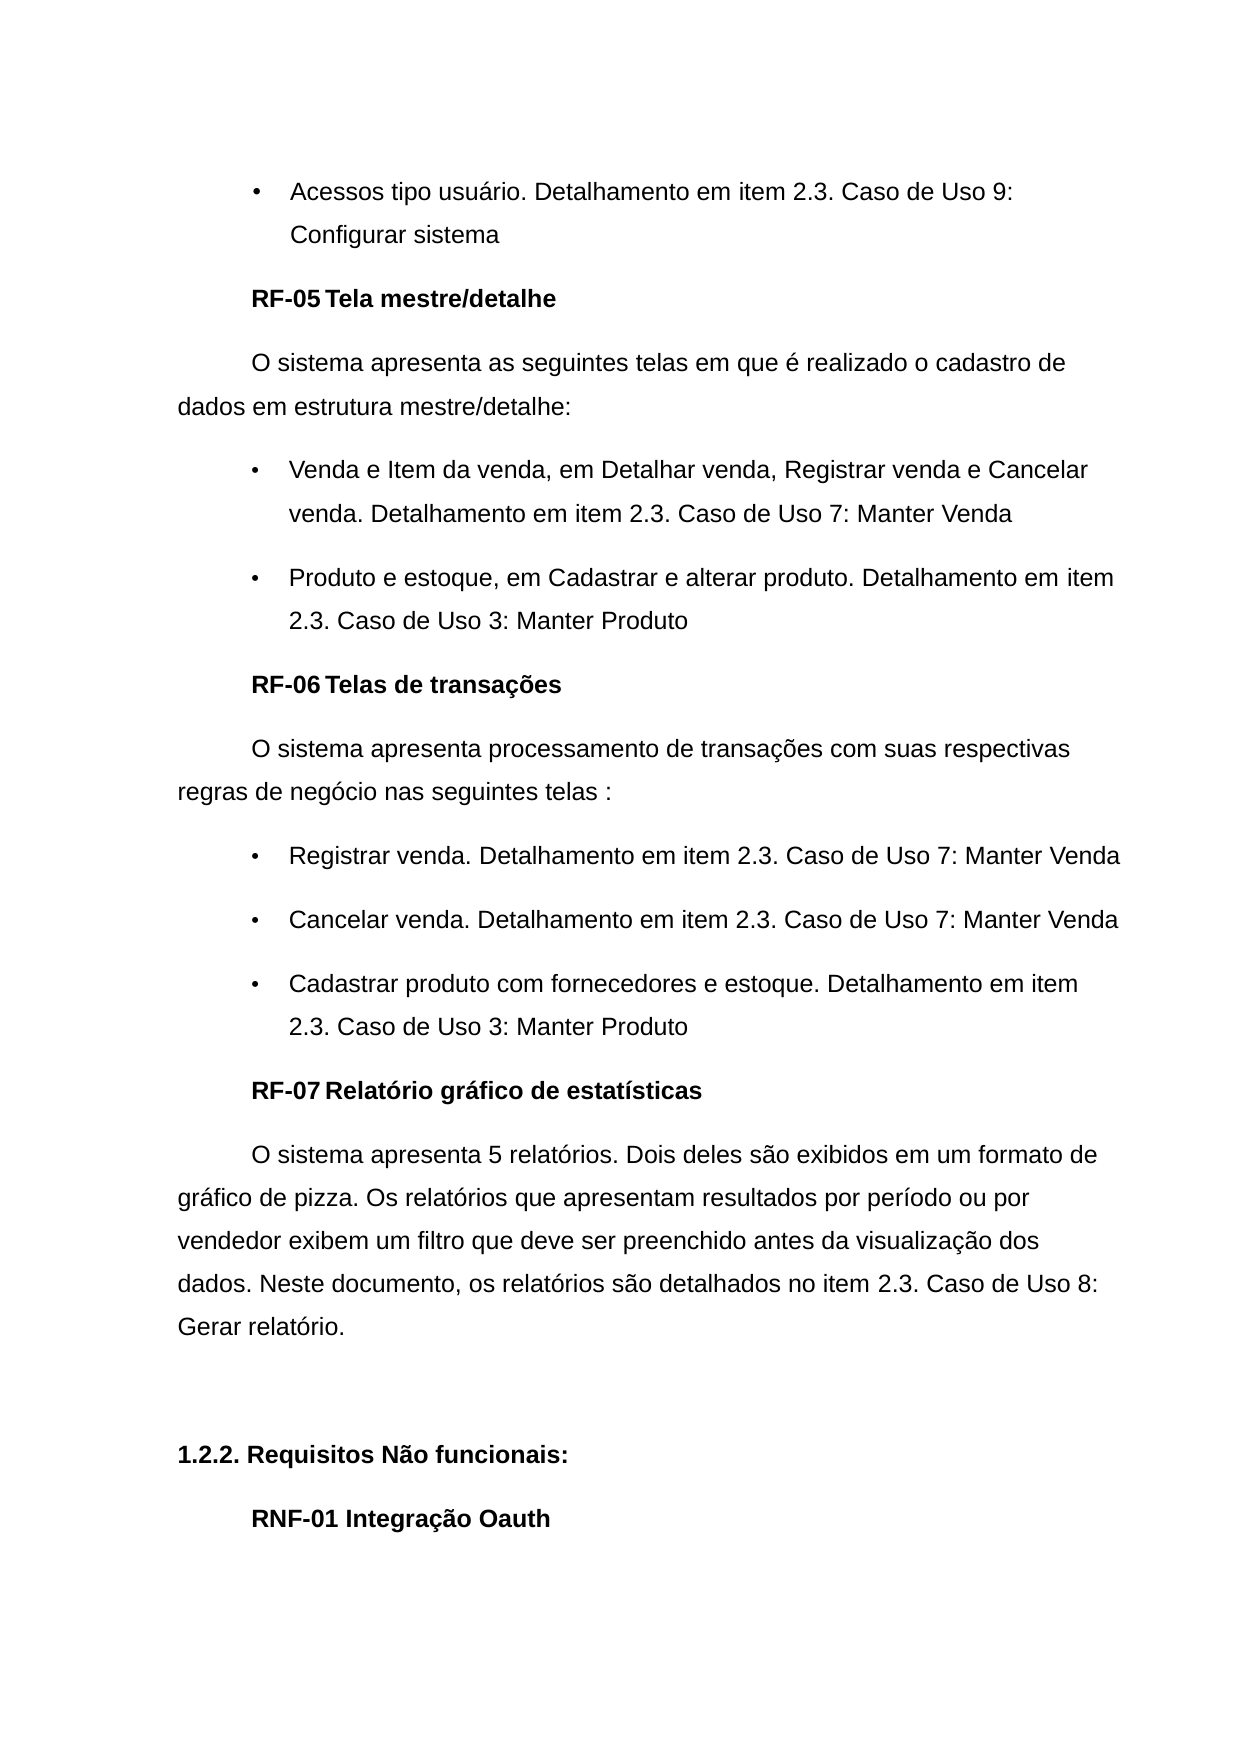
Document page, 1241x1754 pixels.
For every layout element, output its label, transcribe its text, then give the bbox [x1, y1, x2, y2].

list Acessos tipo usuário. Detalhamento em item 2.3. Caso de Uso 9: Configurar sistema [252, 177, 1122, 249]
list Cancelar venda. Detalhamento em item 2.3. Caso de Uso 7: Manter Venda [251, 904, 1122, 933]
text 1.2.2. Requisitos Não funcionais: [177, 1440, 1122, 1469]
text O sistema apresenta processamento de transações com suas respectivas regras de negócio nas seguintes telas : [177, 733, 1122, 805]
list Produto e estoque, em Cadastrar e alterar produto. Detalhamento em item 2.3. Caso de Uso 3: Manter Produto [251, 562, 1122, 634]
text O sistema apresenta 5 relatórios. Dois deles são exibidos em um formato de gráfico de pizza. Os relatórios que apresentam resultados por período ou por vendedor exibem um filtro que deve ser preenchido antes da visualização dos dados. Neste documento, os relatórios são detalhados no item 2.3. Caso de Uso 8: Gerar relatório. [177, 1139, 1122, 1341]
list Registrar venda. Detalhamento em item 2.3. Caso de Uso 7: Manter Venda [251, 841, 1122, 869]
text RF-06 Telas de transações [177, 669, 1122, 698]
text O sistema apresenta as seguintes telas em que é realizado o cadastro de dados em estrutura mestre/detalhe: [177, 348, 1122, 420]
text RF-07 Relatório gráfico de estatísticas [177, 1076, 1122, 1104]
list Cadastrar produto com fornecedores e estoque. Detalhamento em item 2.3. Caso de Uso 3: Manter Produto [251, 968, 1122, 1040]
text RNF-01 Integração Oauth [177, 1504, 1122, 1533]
list Venda e Item da venda, em Detalhar venda, Registrar venda e Cancelar venda. Detalhamento em item 2.3. Caso de Uso 7: Manter Venda [251, 455, 1122, 527]
text RF-05 Tela mestre/detalhe [177, 284, 1122, 313]
